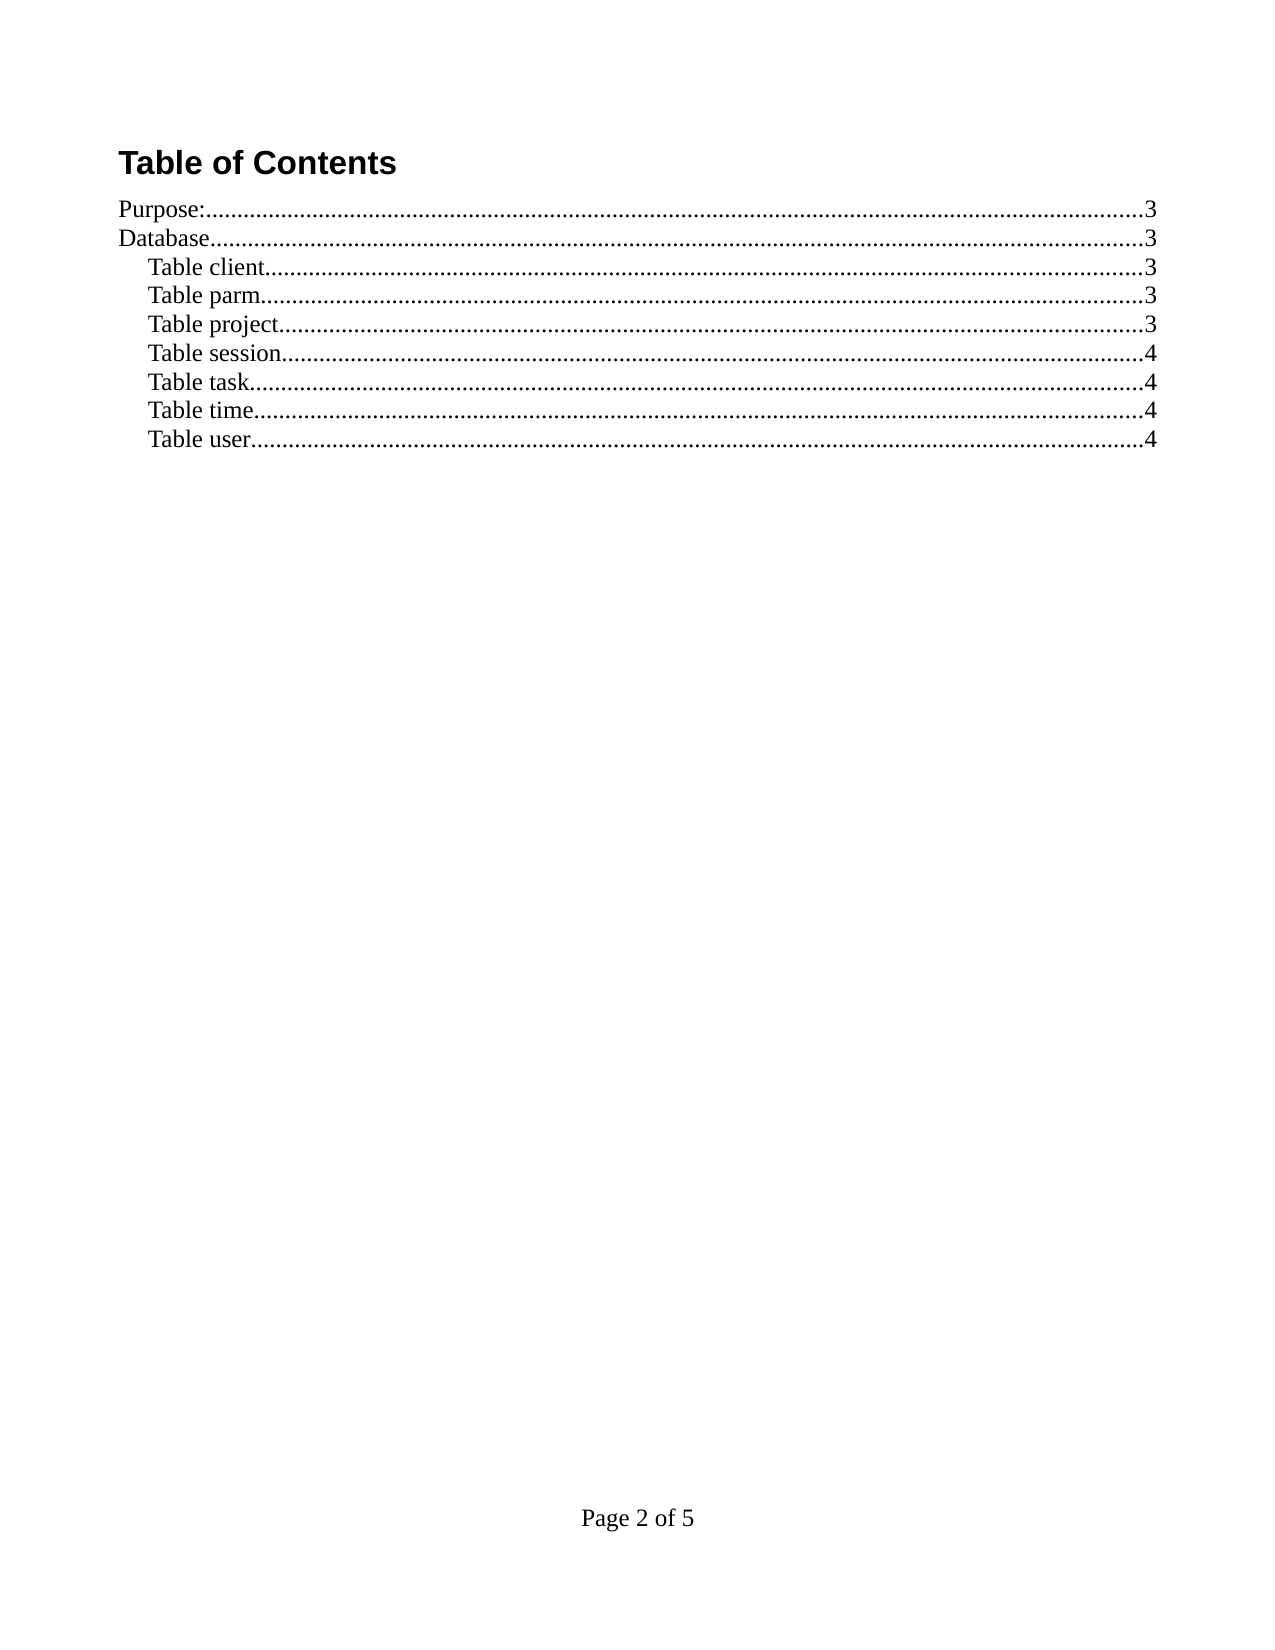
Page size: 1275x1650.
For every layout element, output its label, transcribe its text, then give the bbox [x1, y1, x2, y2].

text Table parm 3 [148, 280, 1157, 309]
text Database 3 [118, 223, 1157, 252]
subtitle Table of Contents [118, 143, 1157, 182]
text Table time 4 [148, 395, 1157, 424]
text Table project 3 [148, 309, 1157, 338]
text Purpose: 3 [118, 194, 1157, 223]
text Table user 4 [148, 424, 1157, 453]
text Table session 4 [148, 338, 1157, 367]
text Table task 4 [148, 367, 1157, 395]
text Table client 3 [148, 252, 1157, 280]
